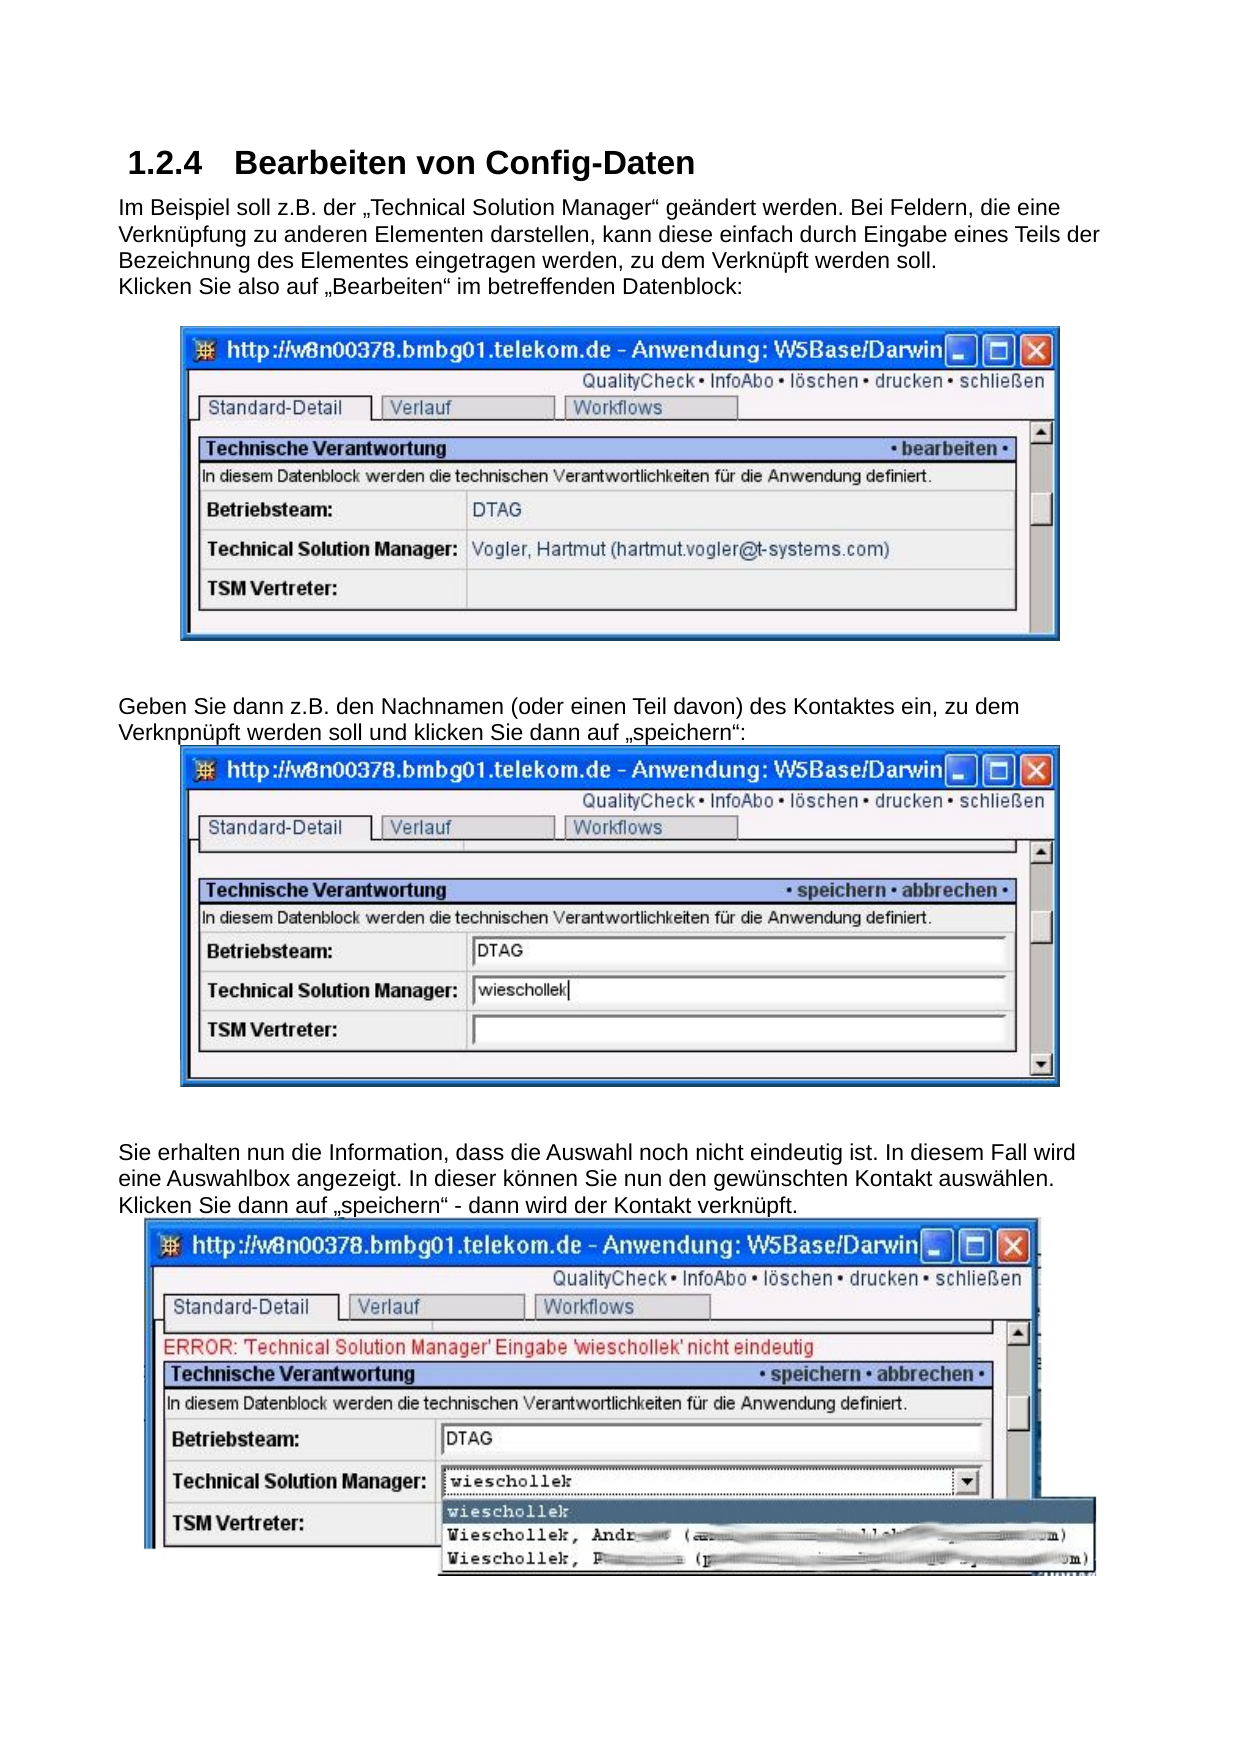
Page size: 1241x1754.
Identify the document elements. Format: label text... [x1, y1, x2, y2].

subtitle Bearbeiten von Config-Daten [118, 143, 1122, 182]
picture [180, 326, 1060, 641]
text Im Beispiel soll z.B. der „Technical Solution Manager“ geändert werden. Bei Feldern, die eine Verknüpfung zu anderen Elementen darstellen, kann diese einfach durch Eingabe eines Teils der Bezeichnung des Elementes eingetragen werden, zu dem Verknüpft werden soll. [118, 194, 1122, 273]
text Geben Sie dann z.B. den Nachnamen (oder einen Teil davon) des Kontaktes ein, zu dem Verknpnüpft werden soll und klicken Sie dann auf „speichern“: [118, 693, 1122, 746]
text Klicken Sie also auf „Bearbeiten“ im betreffenden Datenblock: [118, 273, 1122, 300]
text Sie erhalten nun die Information, dass die Auswahl noch nicht eindeutig ist. In diesem Fall wird eine Auswahlbox angezeigt. In dieser können Sie nun den gewünschten Kontakt auswählen. Klicken Sie dann auf „speichern“ - dann wird der Kontakt verknüpft. [118, 1139, 1122, 1218]
picture [143, 1217, 1097, 1576]
picture [180, 745, 1060, 1087]
